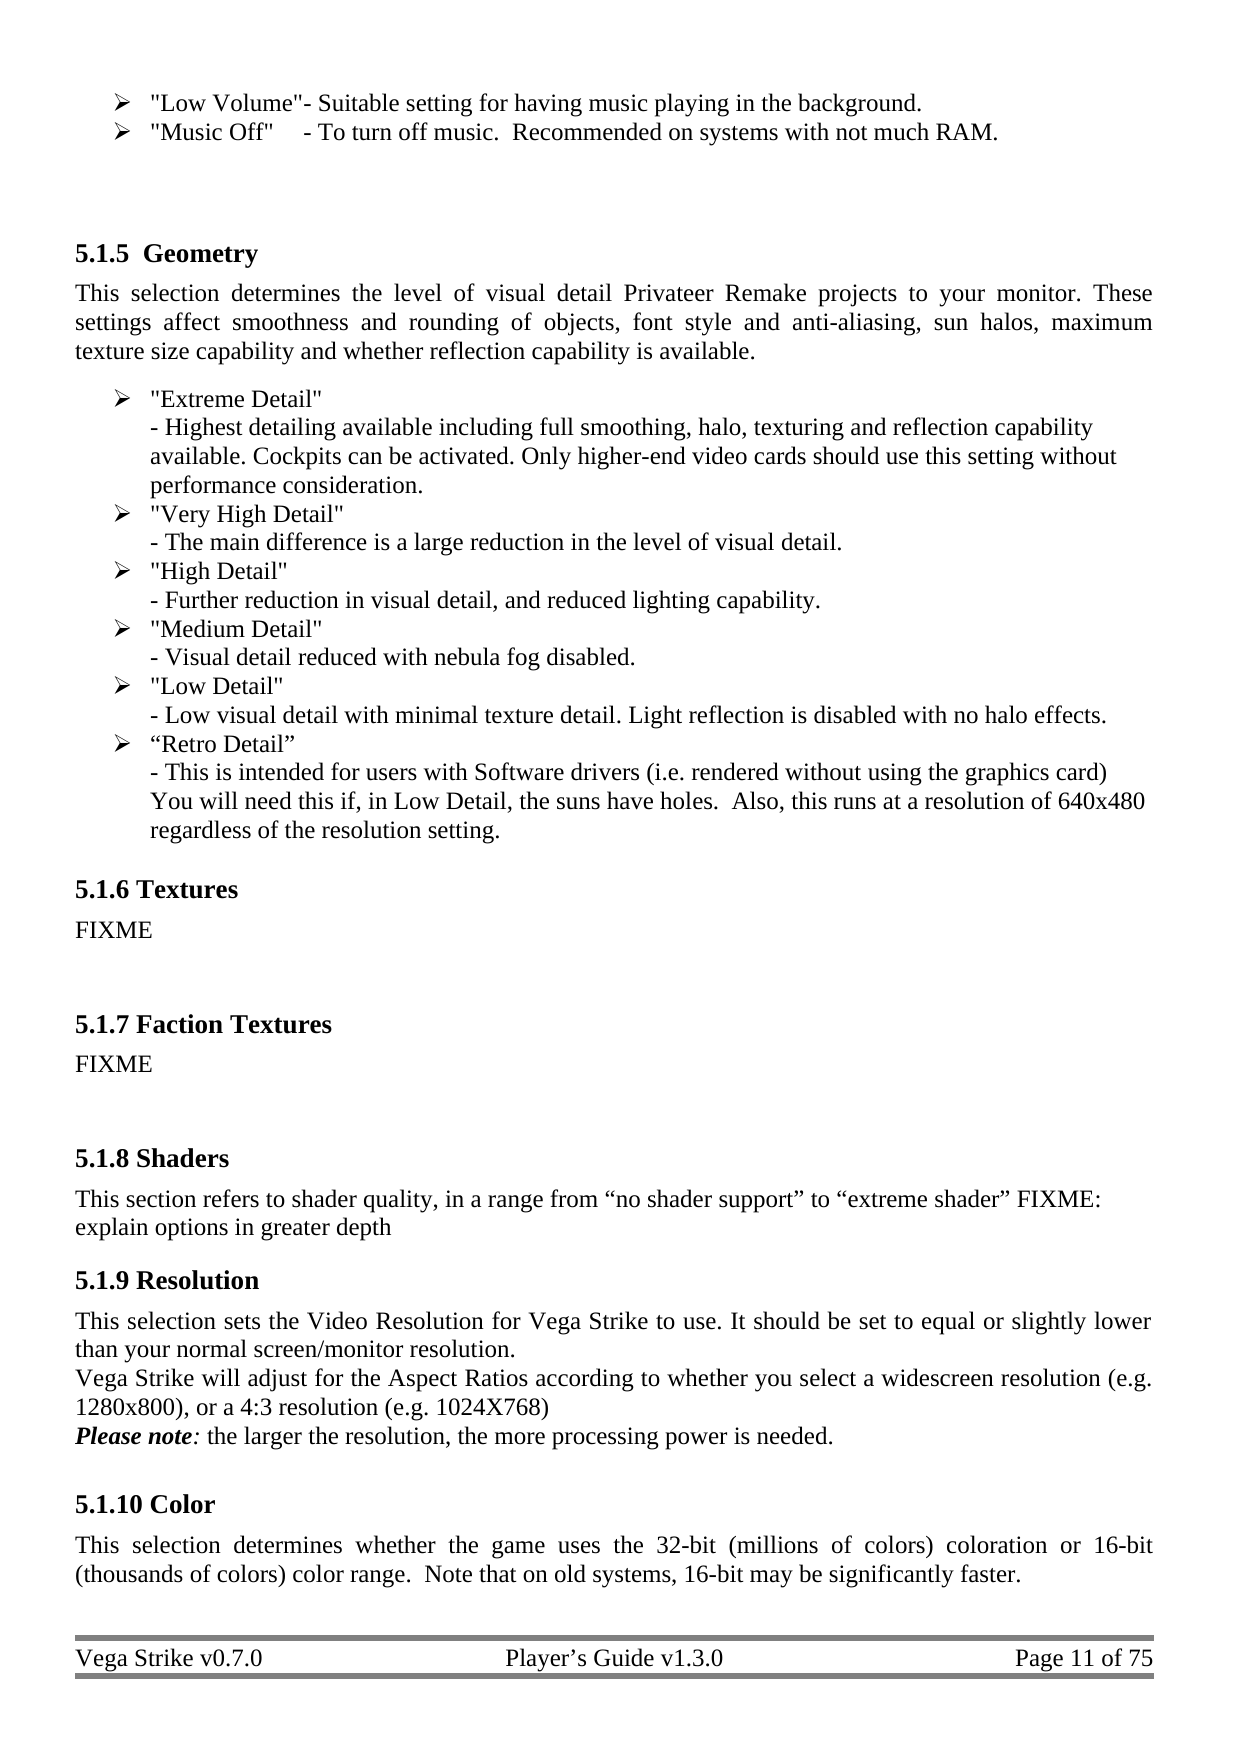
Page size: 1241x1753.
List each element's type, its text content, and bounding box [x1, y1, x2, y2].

list "Medium Detail" [112, 614, 1154, 642]
list "Low Volume" - Suitable setting for having music playing in the background. [112, 88, 1154, 117]
subtitle 5.1.6 Textures [75, 873, 1154, 904]
text Please note: the larger the resolution, the more processing power is needed. [75, 1421, 1154, 1449]
text - Highest detailing available including full smoothing, halo, texturing and reflection capability available. Cockpits can be activated. Only higher-end video cards should use this setting without performance consideration. [150, 412, 1154, 499]
subtitle 5.1.10 Color [75, 1489, 1154, 1520]
subtitle 5.1.8 Shaders [75, 1142, 1154, 1173]
list “Retro Detail” [112, 729, 1154, 757]
subtitle 5.1.5 Geometry [75, 237, 1154, 268]
list "Low Detail" [112, 671, 1154, 700]
subtitle 5.1.9 Resolution [75, 1264, 1154, 1295]
list "Music Off" - To turn off music. Recommended on systems with not much RAM. [112, 117, 1154, 146]
list "High Detail" [112, 556, 1154, 585]
subtitle 5.1.7 Faction Textures [75, 1008, 1154, 1039]
text - Further reduction in visual detail, and reduced lighting capability. [112, 585, 1154, 614]
text - Low visual detail with minimal texture detail. Light reflection is disabled with no halo effects. [112, 700, 1154, 729]
text This selection determines the level of visual detail Privateer Remake projects to your monitor. These settings affect smoothness and rounding of objects, font style and anti-aliasing, sun halos, maximum texture size capability and whether reflection capability is available. [75, 278, 1154, 364]
text - This is intended for users with Software drivers (i.e. rendered without using the graphics card) You will need this if, in Low Detail, the suns have holes. Also, this runs at a resolution of 640x480 regardless of the resolution setting. [112, 757, 1154, 844]
text FIXME [75, 1049, 1154, 1078]
text This section refers to shader quality, in a range from “no shader support” to “extreme shader” FIXME: explain options in greater depth [75, 1184, 1154, 1241]
text - The main difference is a large reduction in the level of visual detail. [112, 527, 1154, 556]
text - Visual detail reduced with nebula fog disabled. [112, 642, 1154, 671]
list "Extreme Detail" [112, 384, 1154, 412]
list "Very High Detail" [112, 499, 1154, 527]
text FIXME [75, 915, 1154, 943]
text This selection sets the Video Resolution for Vega Strike to use. It should be set to equal or slightly lower than your normal screen/monitor resolution. [75, 1306, 1154, 1363]
text Vega Strike will adjust for the Aspect Ratios according to whether you select a widescreen resolution (e.g. 1280x800), or a 4:3 resolution (e.g. 1024X768) [75, 1363, 1154, 1421]
text This selection determines whether the game uses the 32-bit (millions of colors) coloration or 16-bit (thousands of colors) color range. Note that on old systems, 16-bit may be significantly faster. [75, 1530, 1154, 1588]
